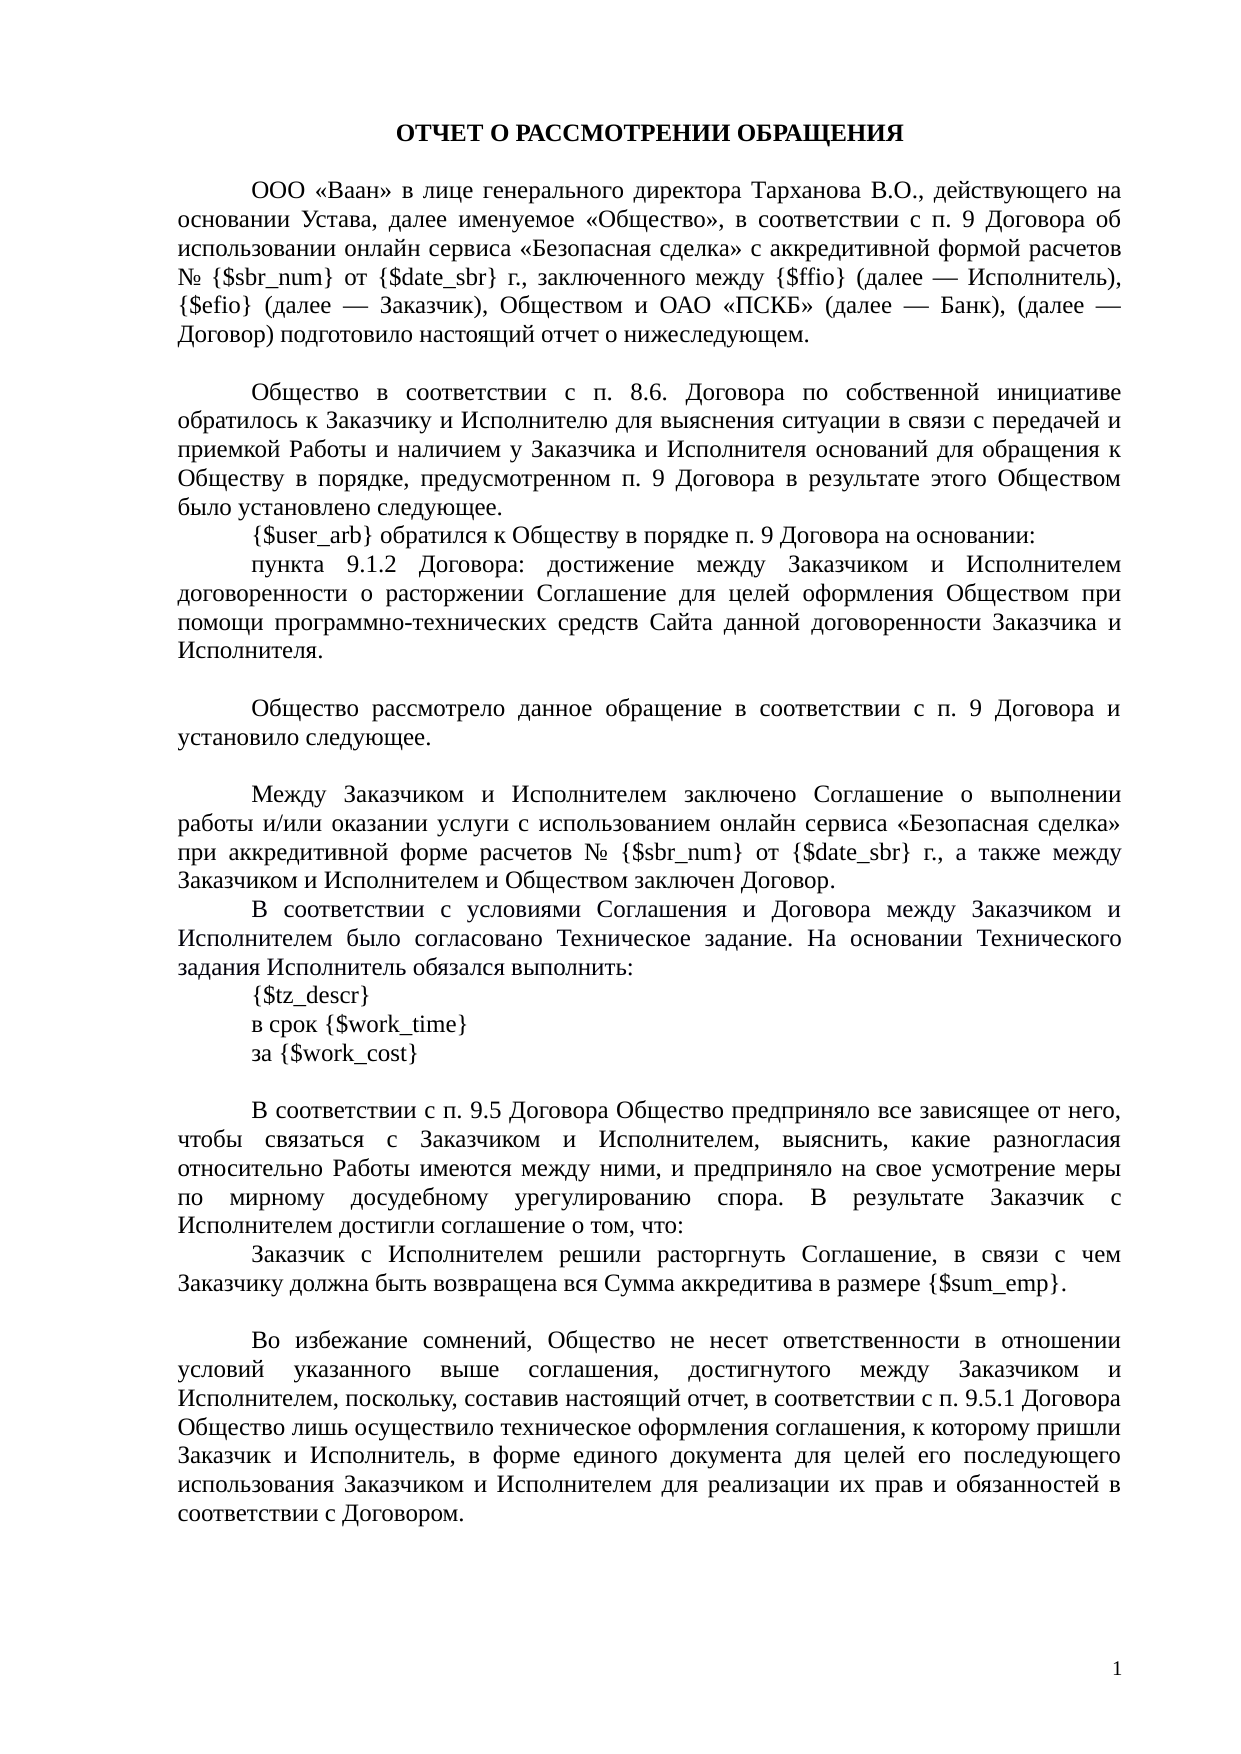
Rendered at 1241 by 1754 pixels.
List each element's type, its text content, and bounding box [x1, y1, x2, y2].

text Общество в соответствии с п. 8.6. Договора по собственной инициативе обратилось к Заказчику и Исполнителю для выяснения ситуации в связи с передачей и приемкой Работы и наличием у Заказчика и Исполнителя оснований для обращения к Обществу в порядке, предусмотренном п. 9 Договора в результате этого Обществом было установлено следующее. [177, 377, 1122, 521]
text Во избежание сомнений, Общество не несет ответственности в отношении условий указанного выше соглашения, достигнутого между Заказчиком и Исполнителем, поскольку, составив настоящий отчет, в соответствии с п. 9.5.1 Договора Общество лишь осуществило техническое оформления соглашения, к которому пришли Заказчик и Исполнитель, в форме единого документа для целей его последующего использования Заказчиком и Исполнителем для реализации их прав и обязанностей в соответствии с Договором. [177, 1326, 1122, 1527]
text Между Заказчиком и Исполнителем заключено Соглашение о выполнении работы и/или оказании услуги с использованием онлайн сервиса «Безопасная сделка» при аккредитивной форме расчетов № {$sbr_num} от {$date_sbr} г., а также между Заказчиком и Исполнителем и Обществом заключен Договор. [177, 779, 1122, 894]
text пункта 9.1.2 Договора: достижение между Заказчиком и Исполнителем договоренности о расторжении Соглашение для целей оформления Обществом при помощи программно-технических средств Сайта данной договоренности Заказчика и Исполнителя. [177, 549, 1122, 664]
text в срок {$work_time} [177, 1009, 1122, 1038]
text Общество рассмотрело данное обращение в соответствии с п. 9 Договора и установило следующее. [177, 693, 1122, 751]
text за {$work_cost} [177, 1038, 1122, 1067]
text {$tz_descr} [177, 981, 1122, 1009]
text ООО «Ваан» в лице генерального директора Тарханова В.О., действующего на основании Устава, далее именуемое «Общество», в соответствии с п. 9 Договора об использовании онлайн сервиса «Безопасная сделка» с аккредитивной формой расчетов № {$sbr_num} от {$date_sbr} г., заключенного между {$ffio} (далее — Исполнитель), {$efio} (далее — Заказчик), Обществом и ОАО «ПСКБ» (далее — Банк), (далее — Договор) подготовило настоящий отчет о нижеследующем. [177, 176, 1122, 348]
text {$user_arb} обратился к Обществу в порядке п. 9 Договора на основании: [177, 521, 1122, 549]
text В соответствии с условиями Соглашения и Договора между Заказчиком и Исполнителем было согласовано Техническое задание. На основании Технического задания Исполнитель обязался выполнить: [177, 894, 1122, 981]
text В соответствии с п. 9.5 Договора Общество предприняло все зависящее от него, чтобы связаться с Заказчиком и Исполнителем, выяснить, какие разногласия относительно Работы имеются между ними, и предприняло на свое усмотрение меры по мирному досудебному урегулированию спора. В результате Заказчик с Исполнителем достигли соглашение о том, что: [177, 1096, 1122, 1239]
text ОТЧЕТ О РАССМОТРЕНИИ ОБРАЩЕНИЯ [177, 118, 1122, 147]
text Заказчик с Исполнителем решили расторгнуть Соглашение, в связи с чем Заказчику должна быть возвращена вся Сумма аккредитива в размере {$sum_emp}. [177, 1239, 1122, 1297]
